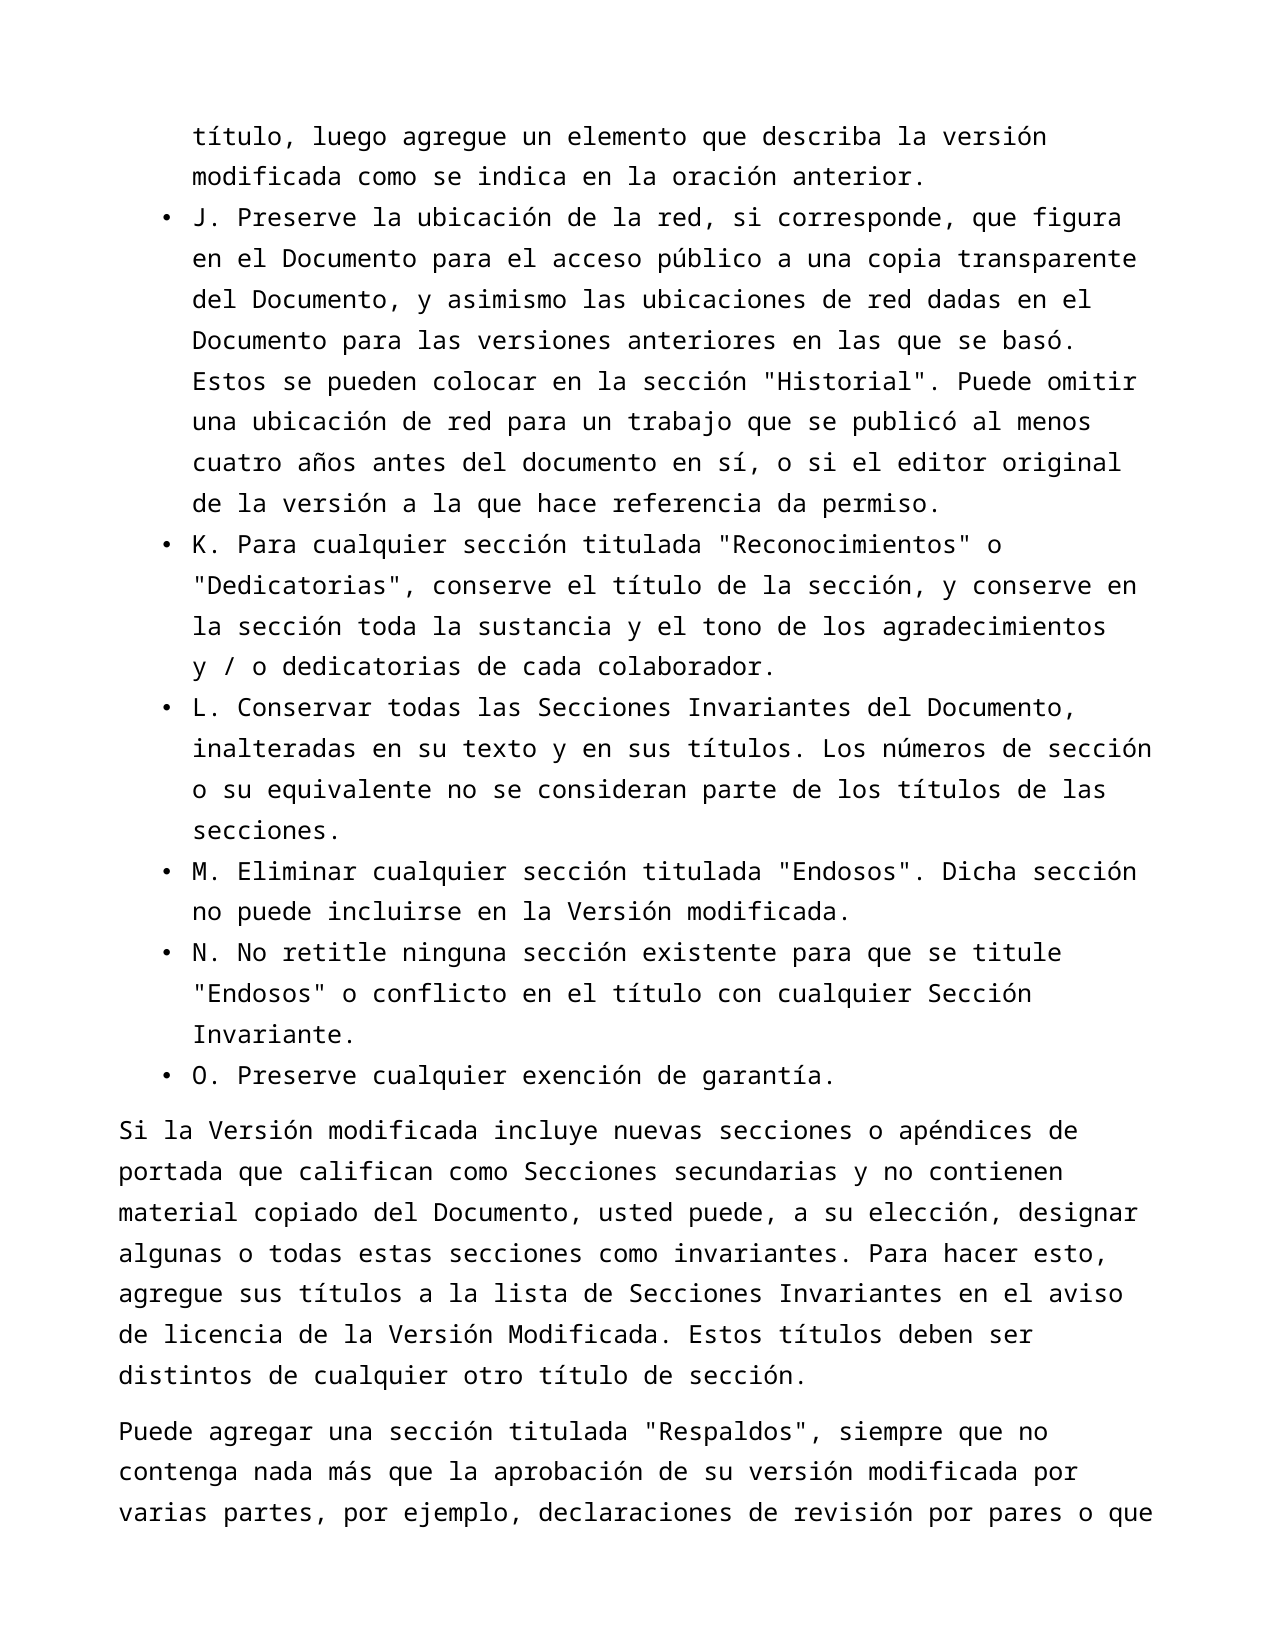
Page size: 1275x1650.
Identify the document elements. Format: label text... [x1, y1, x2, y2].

list L. Conservar todas las Secciones Invariantes del Documento, inalteradas en su texto y en sus títulos. Los números de sección o su equivalente no se consideran parte de los títulos de las secciones. [162, 690, 1157, 846]
list J. Preserve la ubicación de la red, si corresponde, que figura en el Documento para el acceso público a una copia transparente del Documento, y asimismo las ubicaciones de red dadas en el Documento para las versiones anteriores en las que se basó. Estos se pueden colocar en la sección "Historial". Puede omitir una ubicación de red para un trabajo que se publicó al menos cuatro años antes del documento en sí, o si el editor original de la versión a la que hace referencia da permiso. [162, 200, 1157, 520]
list N. No retitle ninguna sección existente para que se titule "Endosos" o conflicto en el título con cualquier Sección Invariante. [162, 935, 1157, 1051]
list M. Eliminar cualquier sección titulada "Endosos". Dicha sección no puede incluirse en la Versión modificada. [162, 853, 1157, 928]
text Si la Versión modificada incluye nuevas secciones o apéndices de portada que califican como Secciones secundarias y no contienen material copiado del Documento, usted puede, a su elección, designar algunas o todas estas secciones como invariantes. Para hacer esto, agregue sus títulos a la lista de Secciones Invariantes en el aviso de licencia de la Versión Modificada. Estos títulos deben ser distintos de cualquier otro título de sección. [118, 1113, 1157, 1392]
list O. Preserve cualquier exención de garantía. [162, 1057, 1157, 1091]
list K. Para cualquier sección titulada "Reconocimientos" o "Dedicatorias", conserve el título de la sección, y conserve en la sección toda la sustancia y el tono de los agradecimientos y / o dedicatorias de cada colaborador. [162, 526, 1157, 683]
list título, luego agregue un elemento que describa la versión modificada como se indica en la oración anterior. [162, 118, 1157, 193]
text Puede agregar una sección titulada "Respaldos", siempre que no contenga nada más que la aprobación de su versión modificada por varias partes, por ejemplo, declaraciones de revisión por pares o que [118, 1413, 1157, 1529]
